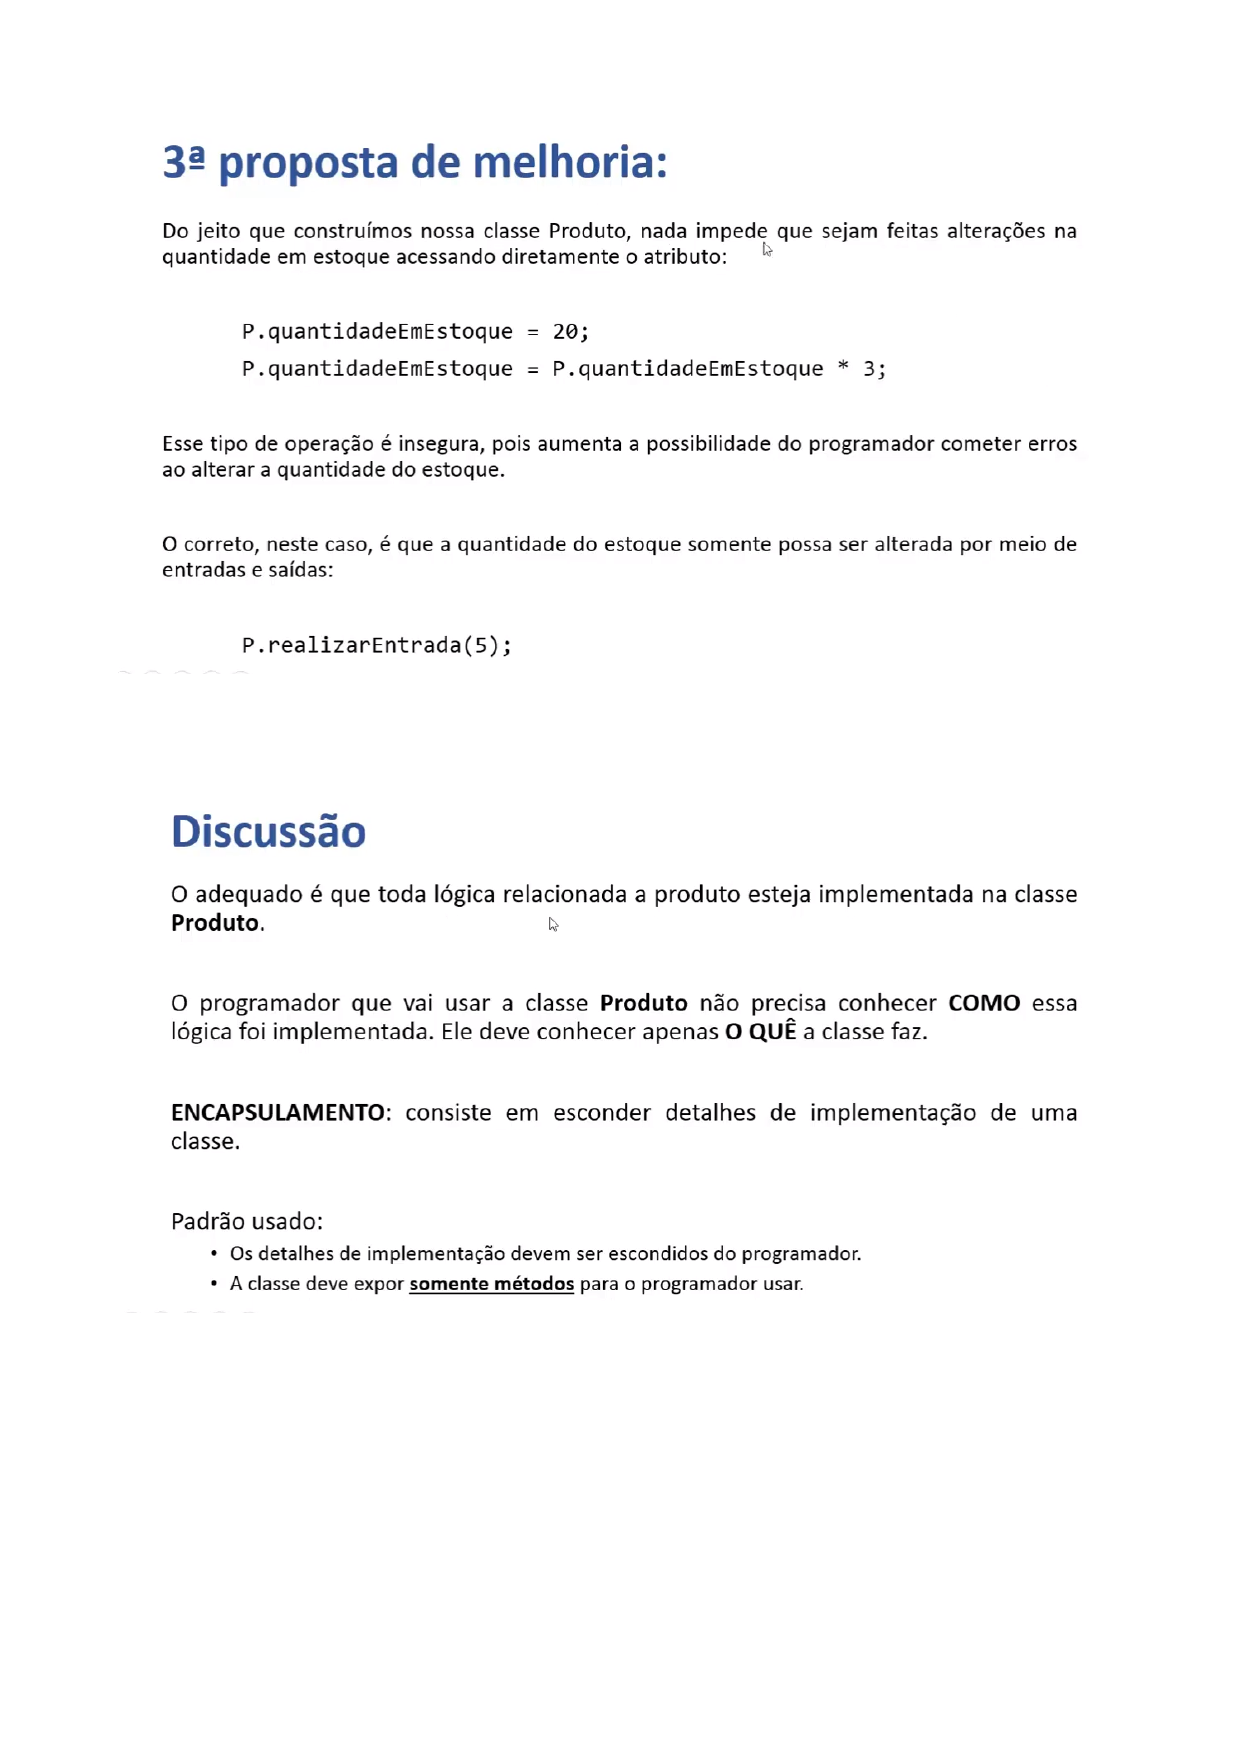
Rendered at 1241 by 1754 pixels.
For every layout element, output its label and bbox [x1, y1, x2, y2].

picture [118, 118, 1123, 674]
picture [118, 759, 1123, 1313]
